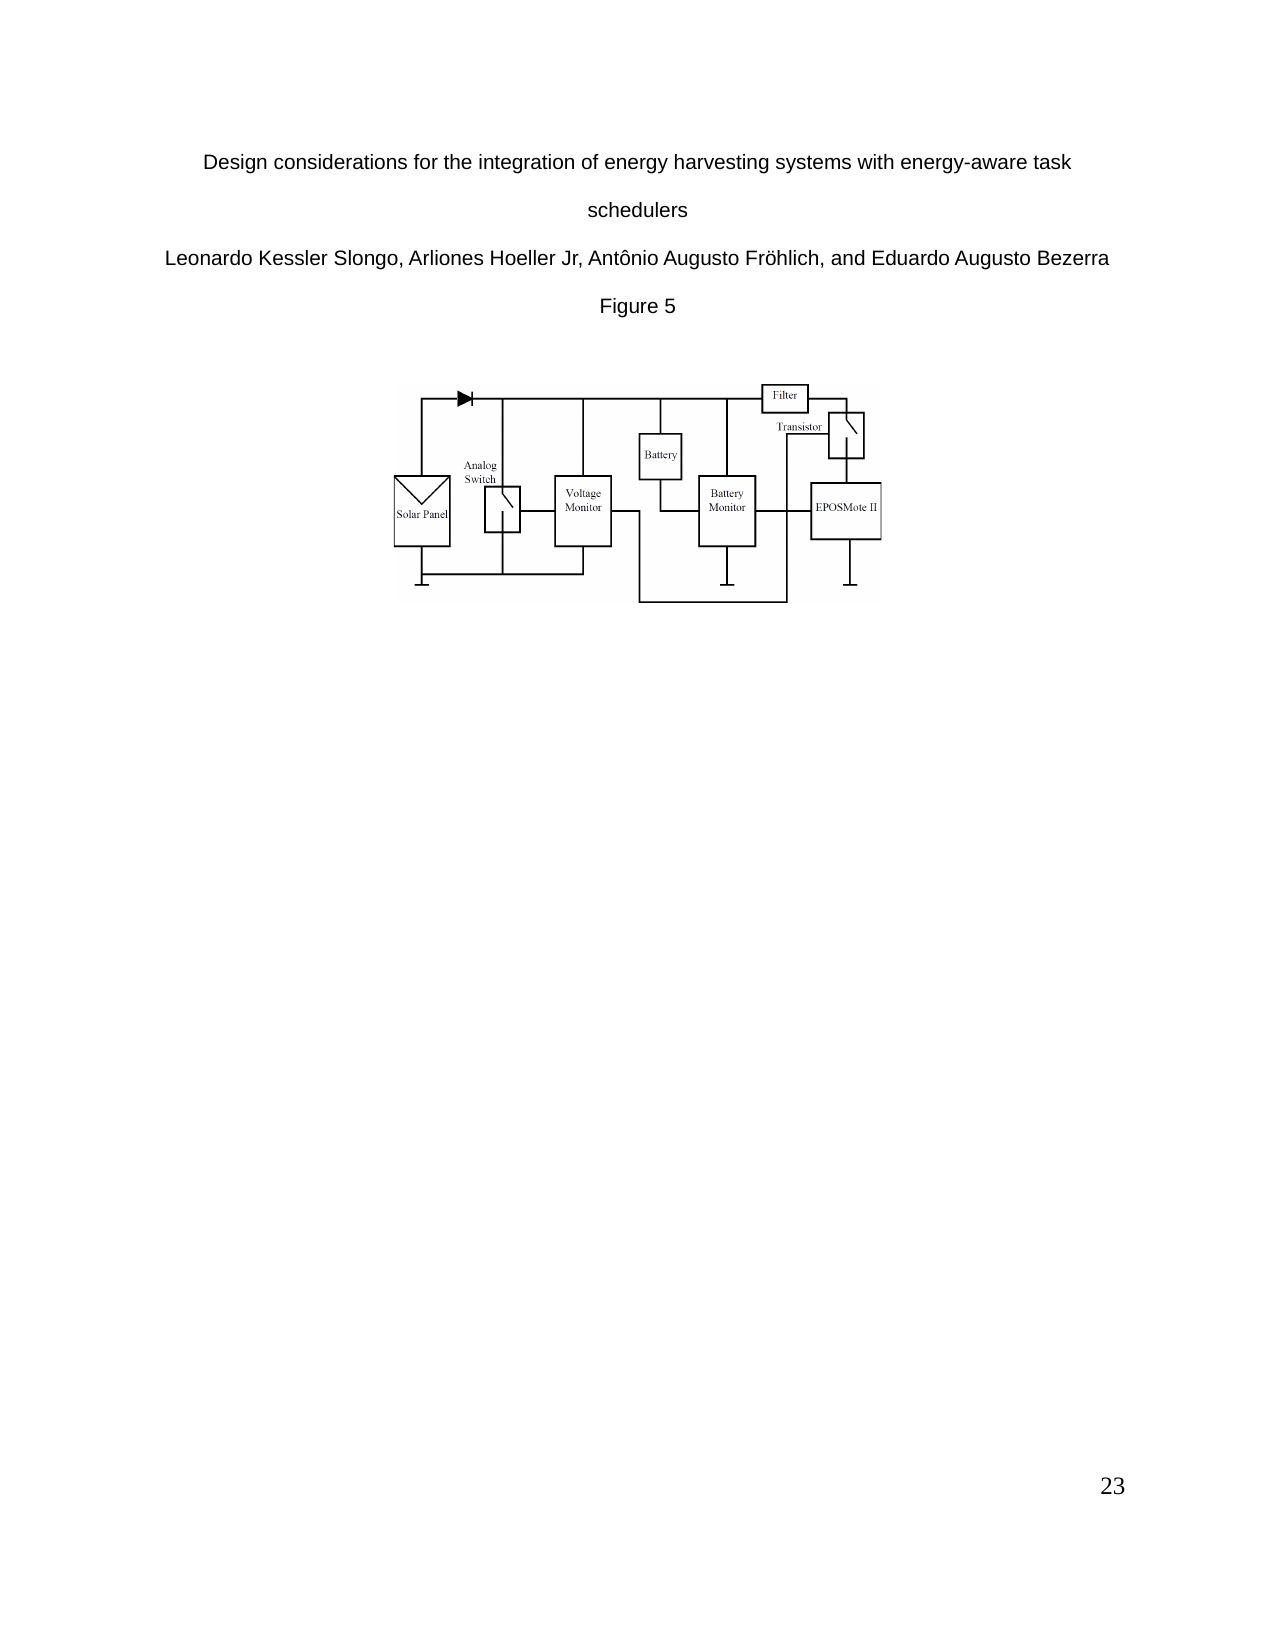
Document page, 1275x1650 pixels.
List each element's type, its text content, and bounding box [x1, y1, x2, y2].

text Leonardo Kessler Slongo, Arliones Hoeller Jr, Antônio Augusto Fröhlich, and Eduardo Augusto Bezerra [150, 246, 1125, 270]
picture [393, 384, 882, 603]
text Design considerations for the integration of energy harvesting systems with energy-aware task schedulers [150, 150, 1125, 222]
text Figure 5 [150, 294, 1125, 318]
